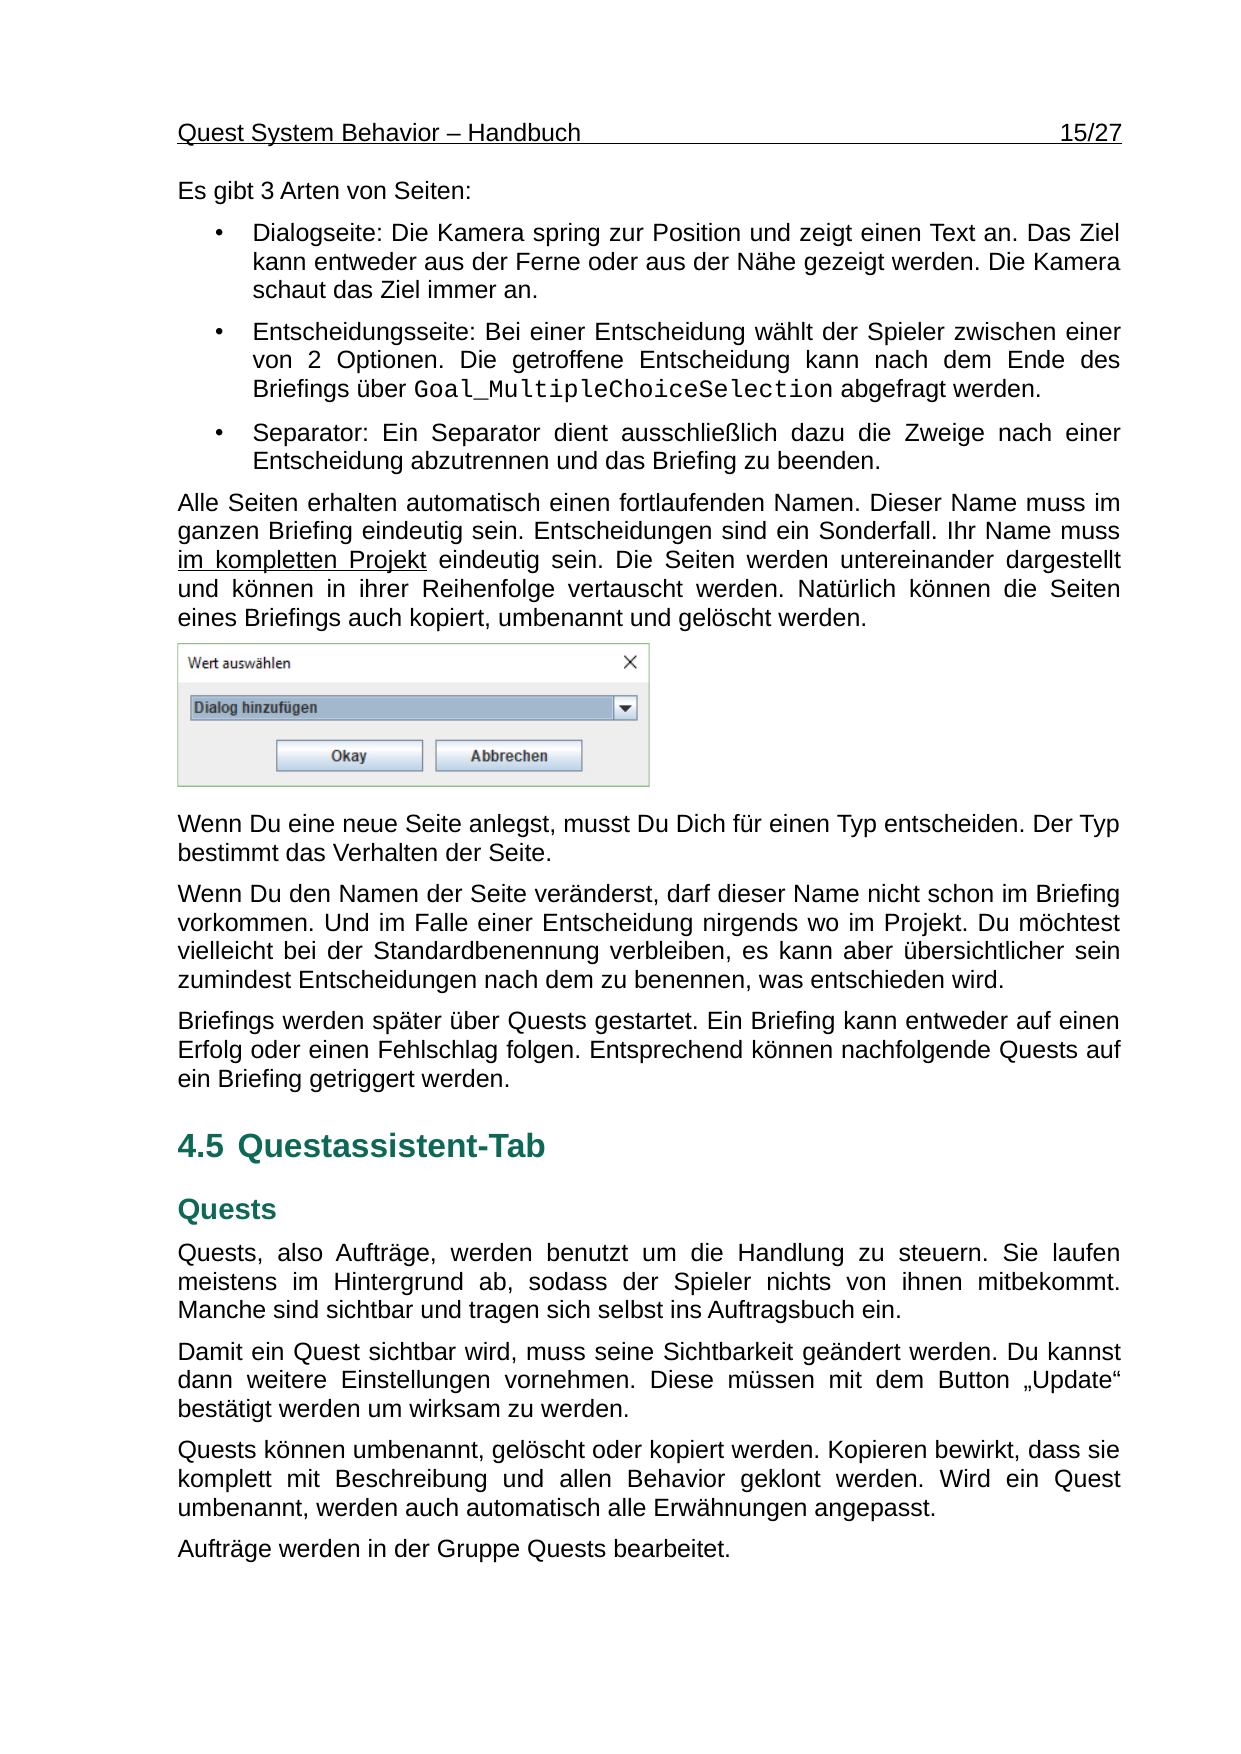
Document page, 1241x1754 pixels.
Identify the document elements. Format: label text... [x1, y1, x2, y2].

subtitle Questassistent-Tab [177, 1126, 1122, 1164]
text Wenn Du eine neue Seite anlegst, musst Du Dich für einen Typ entscheiden. Der Typ bestimmt das Verhalten der Seite. [177, 809, 1122, 866]
text Wenn Du den Namen der Seite veränderst, darf dieser Name nicht schon im Briefing vorkommen. Und im Falle einer Entscheidung nirgends wo im Projekt. Du möchtest vielleicht bei der Standardbenennung verbleiben, es kann aber übersichtlicher sein zumindest Entscheidungen nach dem zu benennen, was entschieden wird. [177, 879, 1122, 994]
text Damit ein Quest sichtbar wird, muss seine Sichtbarkeit geändert werden. Du kannst dann weitere Einstellungen vornehmen. Diese müssen mit dem Button „Update“ bestätigt werden um wirksam zu werden. [177, 1337, 1122, 1423]
text Quests, also Aufträge, werden benutzt um die Handlung zu steuern. Sie laufen meistens im Hintergrund ab, sodass der Spieler nichts von ihnen mitbekommt. Manche sind sichtbar und tragen sich selbst ins Auftragsbuch ein. [177, 1238, 1122, 1324]
list Entscheidungsseite: Bei einer Entscheidung wählt der Spieler zwischen einer von 2 Optionen. Die getroffene Entscheidung kann nach dem Ende des Briefings über Goal_MultipleChoiceSelection abgefragt werden. [215, 316, 1122, 405]
text Quests können umbenannt, gelöscht oder kopiert werden. Kopieren bewirkt, dass sie komplett mit Beschreibung und allen Behavior geklont werden. Wird ein Quest umbenannt, werden auch automatisch alle Erwähnungen angepasst. [177, 1435, 1122, 1522]
text Alle Seiten erhalten automatisch einen fortlaufenden Namen. Dieser Name muss im ganzen Briefing eindeutig sein. Entscheidungen sind ein Sonderfall. Ihr Name muss im kompletten Projekt eindeutig sein. Die Seiten werden untereinander dargestellt und können in ihrer Reihenfolge vertauscht werden. Natürlich können die Seiten eines Briefings auch kopiert, umbenannt und gelöscht werden. [177, 488, 1122, 631]
text Es gibt 3 Arten von Seiten: [177, 176, 1122, 205]
list Dialogseite: Die Kamera spring zur Position und zeigt einen Text an. Das Ziel kann entweder aus der Ferne oder aus der Nähe gezeigt werden. Die Kamera schaut das Ziel immer an. [215, 218, 1122, 304]
list Separator: Ein Separator dient ausschließlich dazu die Zweige nach einer Entscheidung abzutrennen und das Briefing zu beenden. [215, 417, 1122, 475]
subtitle Quests [177, 1192, 1122, 1225]
picture [177, 643, 650, 787]
text Aufträge werden in der Gruppe Quests bearbeitet. [177, 1534, 1122, 1563]
text Briefings werden später über Quests gestartet. Ein Briefing kann entweder auf einen Erfolg oder einen Fehlschlag folgen. Entsprechend können nachfolgende Quests auf ein Briefing getriggert werden. [177, 1006, 1122, 1093]
